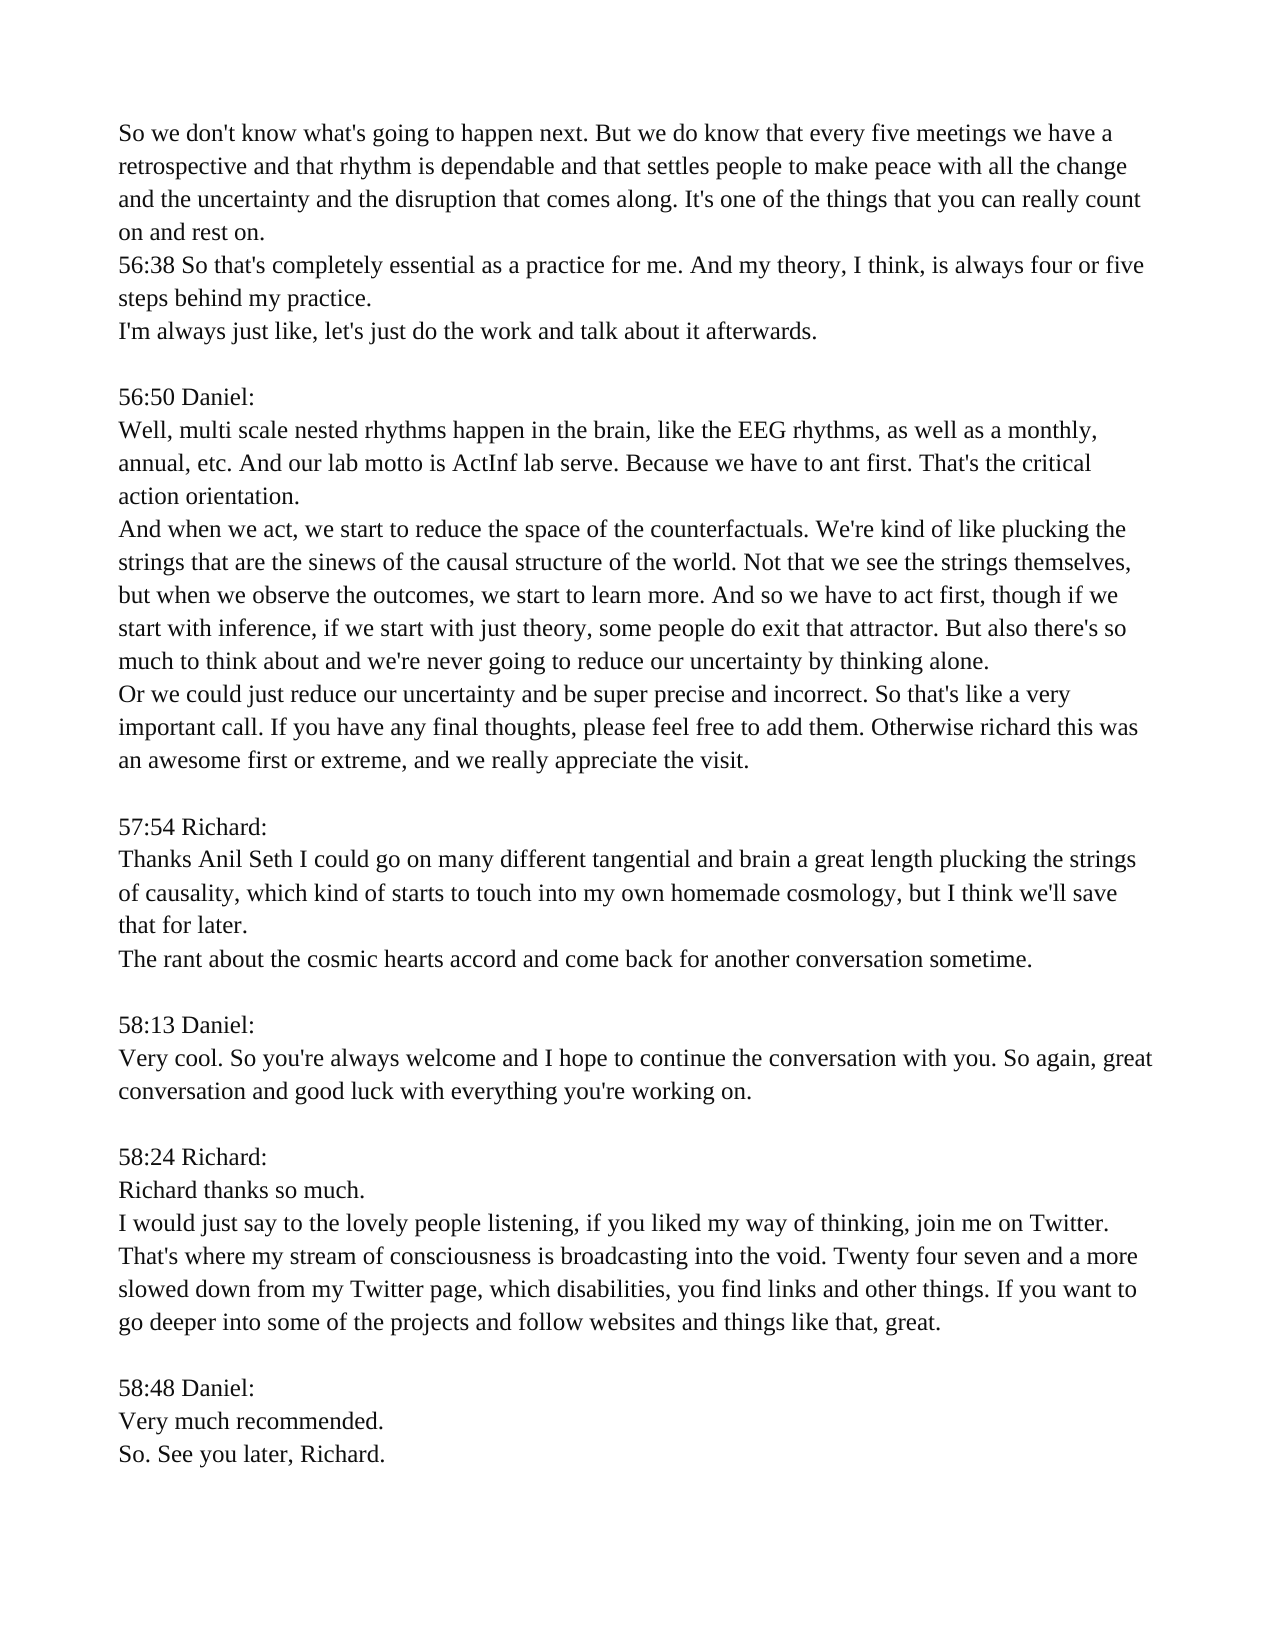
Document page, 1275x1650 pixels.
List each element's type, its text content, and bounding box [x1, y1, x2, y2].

text 56:50 Daniel: [118, 382, 1157, 411]
text 58:24 Richard: [118, 1142, 1157, 1171]
text And when we act, we start to reduce the space of the counterfactuals. We're kind of like plucking the strings that are the sinews of the causal structure of the world. Not that we see the strings themselves, but when we observe the outcomes, we start to learn more. And so we have to act first, though if we start with inference, if we start with just theory, some people do exit that attractor. But also there's so much to think about and we're never going to reduce our uncertainty by thinking alone. [118, 514, 1157, 675]
text So we don't know what's going to happen next. But we do know that every five meetings we have a retrospective and that rhythm is dependable and that settles people to make peace with all the change and the uncertainty and the disruption that comes along. It's one of the things that you can really count on and rest on. [118, 118, 1157, 246]
text 58:13 Daniel: [118, 1010, 1157, 1038]
text Or we could just reduce our uncertainty and be super precise and incorrect. So that's like a very important call. If you have any final thoughts, please feel free to add them. Otherwise richard this was an awesome first or extreme, and we really appreciate the visit. [118, 679, 1157, 774]
text I'm always just like, let's just do the work and talk about it afterwards. [118, 316, 1157, 345]
text Well, multi scale nested rhythms happen in the brain, like the EEG rhythms, as well as a monthly, annual, etc. And our lab motto is ActInf lab serve. Because we have to ant first. That's the critical action orientation. [118, 415, 1157, 510]
text 57:54 Richard: [118, 812, 1157, 840]
text Very cool. So you're always welcome and I hope to continue the conversation with you. So again, great conversation and good luck with everything you're working on. [118, 1043, 1157, 1104]
text Very much recommended. [118, 1406, 1157, 1435]
text The rant about the cosmic hearts accord and come back for another conversation sometime. [118, 944, 1157, 972]
text Thanks Anil Seth I could go on many different tangential and brain a great length plucking the strings of causality, which kind of starts to touch into my own homemade cosmology, but I think we'll save that for later. [118, 844, 1157, 939]
text So. See you later, Richard. [118, 1439, 1157, 1468]
text 56:38 So that's completely essential as a practice for me. And my theory, I think, is always four or five steps behind my practice. [118, 250, 1157, 312]
text 58:48 Daniel: [118, 1373, 1157, 1402]
text Richard thanks so much. [118, 1175, 1157, 1203]
text I would just say to the lovely people listening, if you liked my way of thinking, join me on Twitter. That's where my stream of consciousness is broadcasting into the void. Twenty four seven and a more slowed down from my Twitter page, which disabilities, you find links and other things. If you want to go deeper into some of the projects and follow websites and things like that, great. [118, 1208, 1157, 1336]
